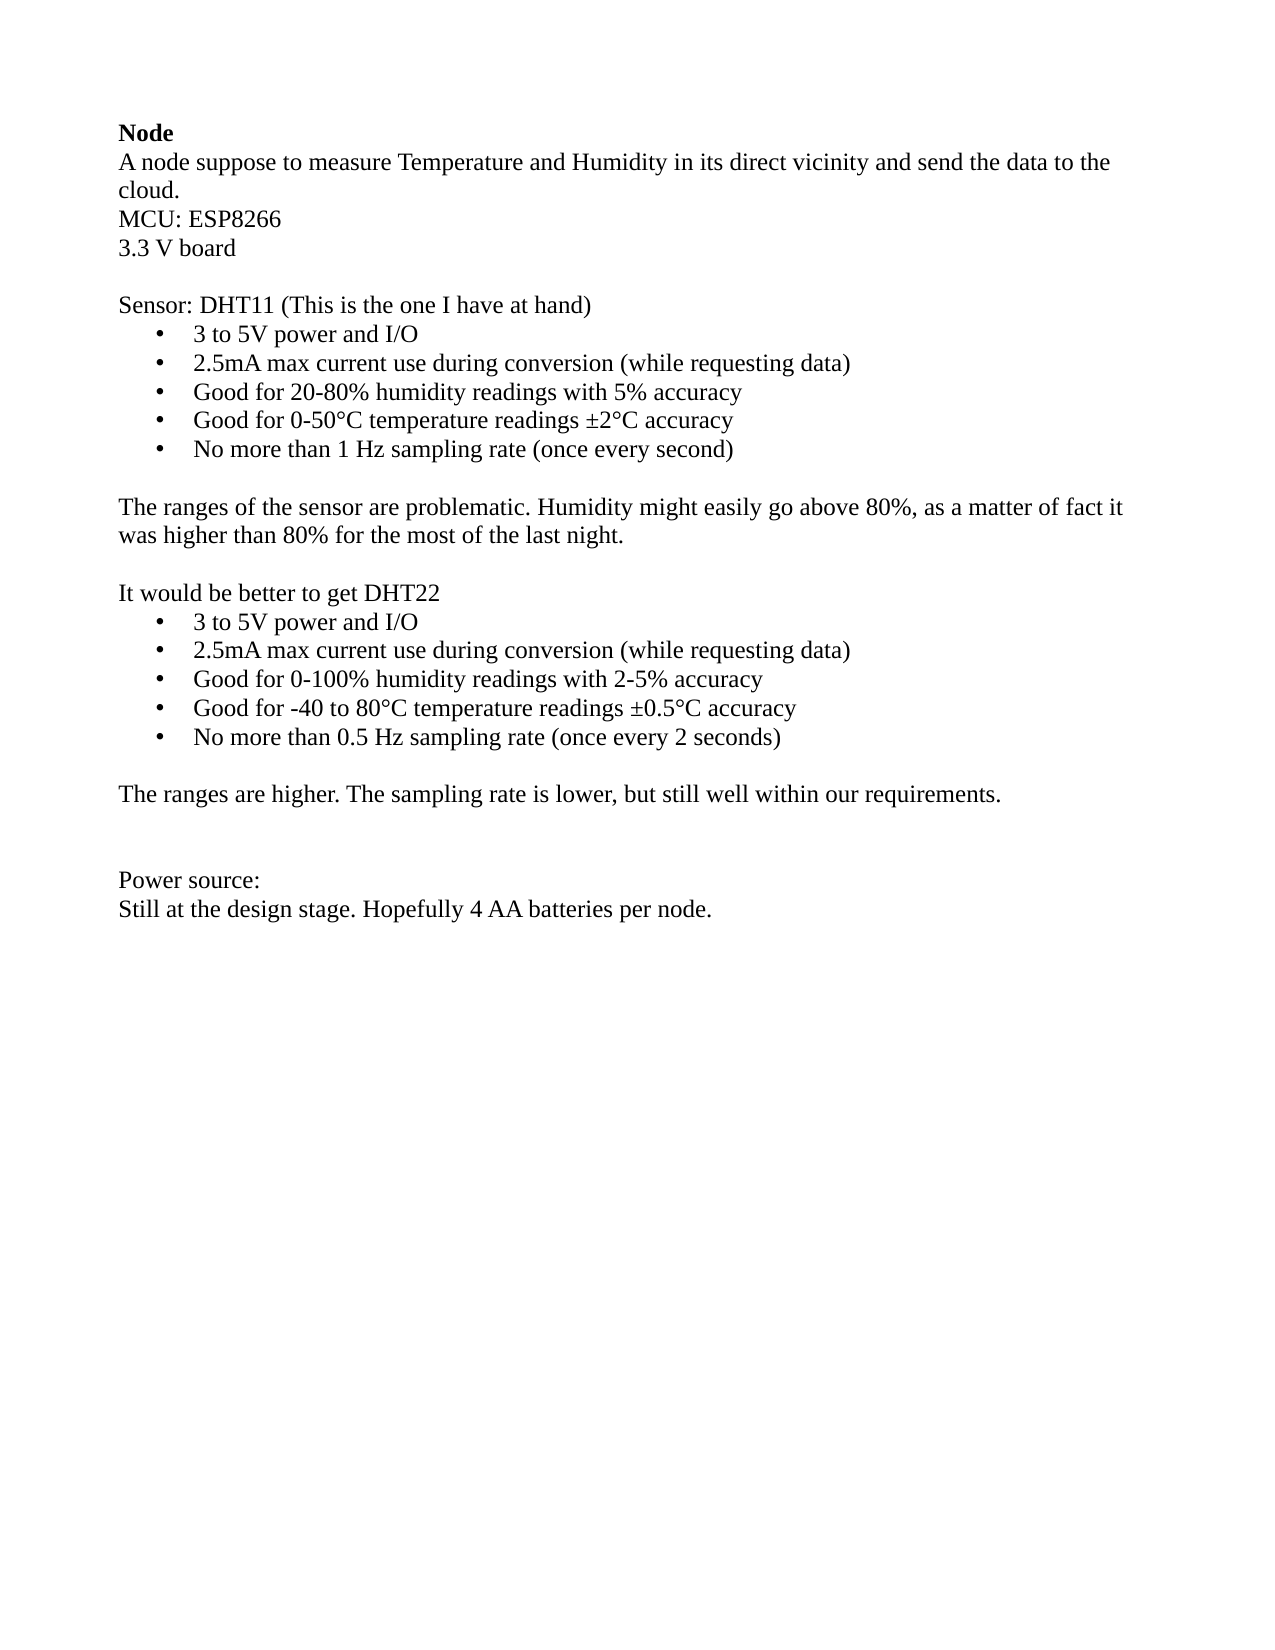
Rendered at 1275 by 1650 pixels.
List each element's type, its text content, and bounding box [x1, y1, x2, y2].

list 2.5mA max current use during conversion (while requesting data) [156, 636, 1157, 664]
list Good for 0-100% humidity readings with 2-5% accuracy [156, 664, 1157, 693]
text The ranges are higher. The sampling rate is lower, but still well within our requirements. [118, 779, 1157, 808]
text Sensor: DHT11 (This is the one I have at hand) [118, 291, 1157, 319]
list 3 to 5V power and I/O [156, 319, 1157, 348]
list Good for 0-50°C temperature readings ±2°C accuracy [156, 406, 1157, 434]
text 3.3 V board [118, 233, 1157, 262]
text A node suppose to measure Temperature and Humidity in its direct vicinity and send the data to the cloud. [118, 147, 1157, 204]
text MCU: ESP8266 [118, 204, 1157, 233]
list Good for -40 to 80°C temperature readings ±0.5°C accuracy [156, 693, 1157, 722]
text Power source: [118, 866, 1157, 894]
list No more than 0.5 Hz sampling rate (once every 2 seconds) [156, 722, 1157, 751]
text Node [118, 118, 1157, 147]
text It would be better to get DHT22 [118, 578, 1157, 607]
list 3 to 5V power and I/O [156, 607, 1157, 636]
list 2.5mA max current use during conversion (while requesting data) [156, 348, 1157, 377]
list No more than 1 Hz sampling rate (once every second) [156, 434, 1157, 463]
text The ranges of the sensor are problematic. Humidity might easily go above 80%, as a matter of fact it was higher than 80% for the most of the last night. [118, 492, 1157, 549]
text Still at the design stage. Hopefully 4 AA batteries per node. [118, 894, 1157, 923]
list Good for 20-80% humidity readings with 5% accuracy [156, 377, 1157, 406]
